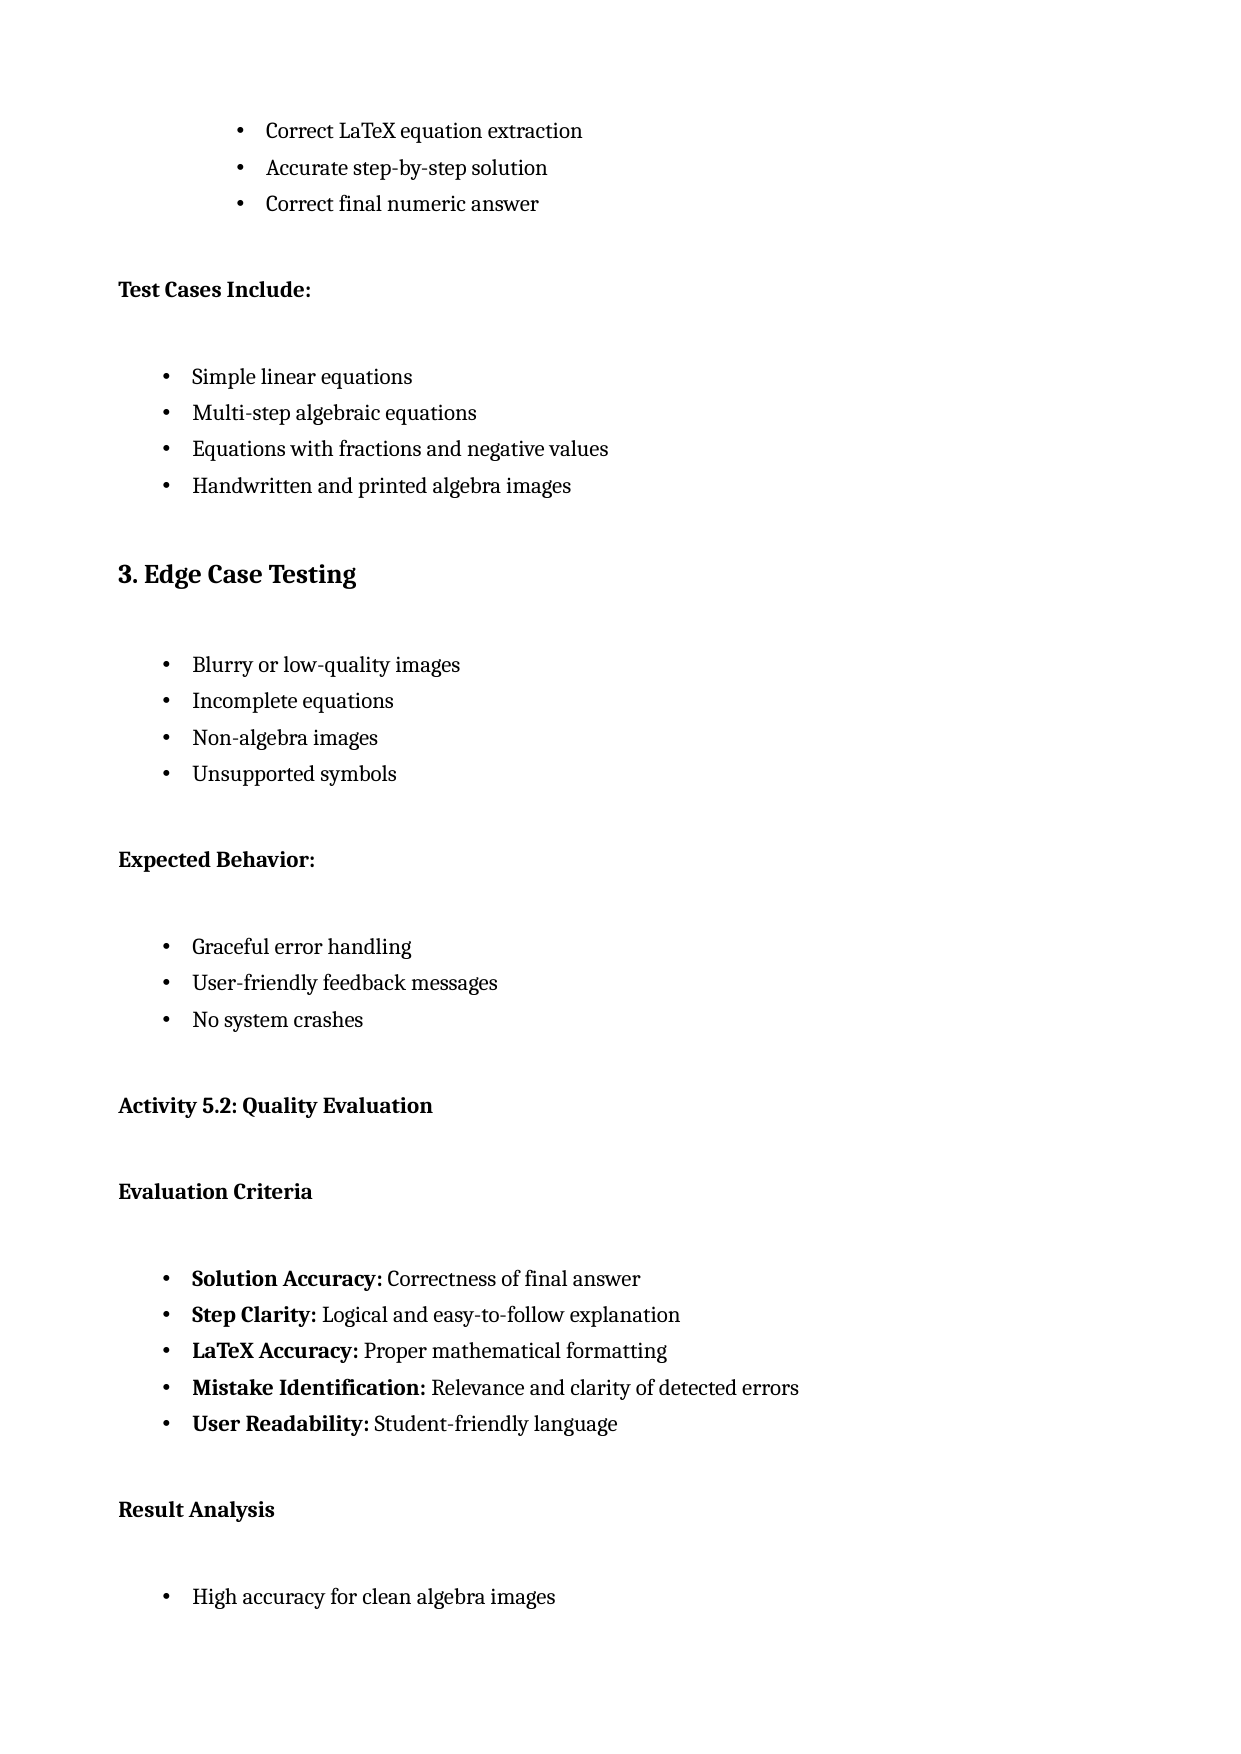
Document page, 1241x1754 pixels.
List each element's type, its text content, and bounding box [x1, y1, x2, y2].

text Activity 5.2: Quality Evaluation [118, 1093, 1122, 1119]
list No system crashes [162, 1006, 1122, 1033]
list Simple linear equations [162, 363, 1122, 390]
list Solution Accuracy: Correctness of final answer [162, 1265, 1122, 1292]
list Equations with fractions and negative values [162, 436, 1122, 463]
text Result Analysis [118, 1497, 1122, 1523]
list LaTeX Accuracy: Proper mathematical formatting [162, 1338, 1122, 1364]
text Expected Behavior: [118, 847, 1122, 874]
list Graceful error handling [162, 934, 1122, 960]
list Correct final numeric answer [236, 191, 1122, 217]
list Blurry or low-quality images [162, 652, 1122, 678]
text Evaluation Criteria [118, 1179, 1122, 1205]
text 3. Edge Case Testing [118, 559, 1122, 590]
text Test Cases Include: [118, 277, 1122, 303]
list Correct LaTeX equation extraction [236, 118, 1122, 144]
list Mistake Identification: Relevance and clarity of detected errors [162, 1374, 1122, 1401]
list Unsupported symbols [162, 761, 1122, 787]
list Multi-step algebraic equations [162, 400, 1122, 426]
list Step Clarity: Logical and easy-to-follow explanation [162, 1302, 1122, 1328]
list Non-algebra images [162, 724, 1122, 751]
list Accurate step-by-step solution [236, 154, 1122, 181]
list User Readability: Student-friendly language [162, 1411, 1122, 1437]
list User-friendly feedback messages [162, 970, 1122, 996]
list Incomplete equations [162, 688, 1122, 714]
list Handwritten and printed algebra images [162, 473, 1122, 499]
list High accuracy for clean algebra images [162, 1583, 1122, 1610]
